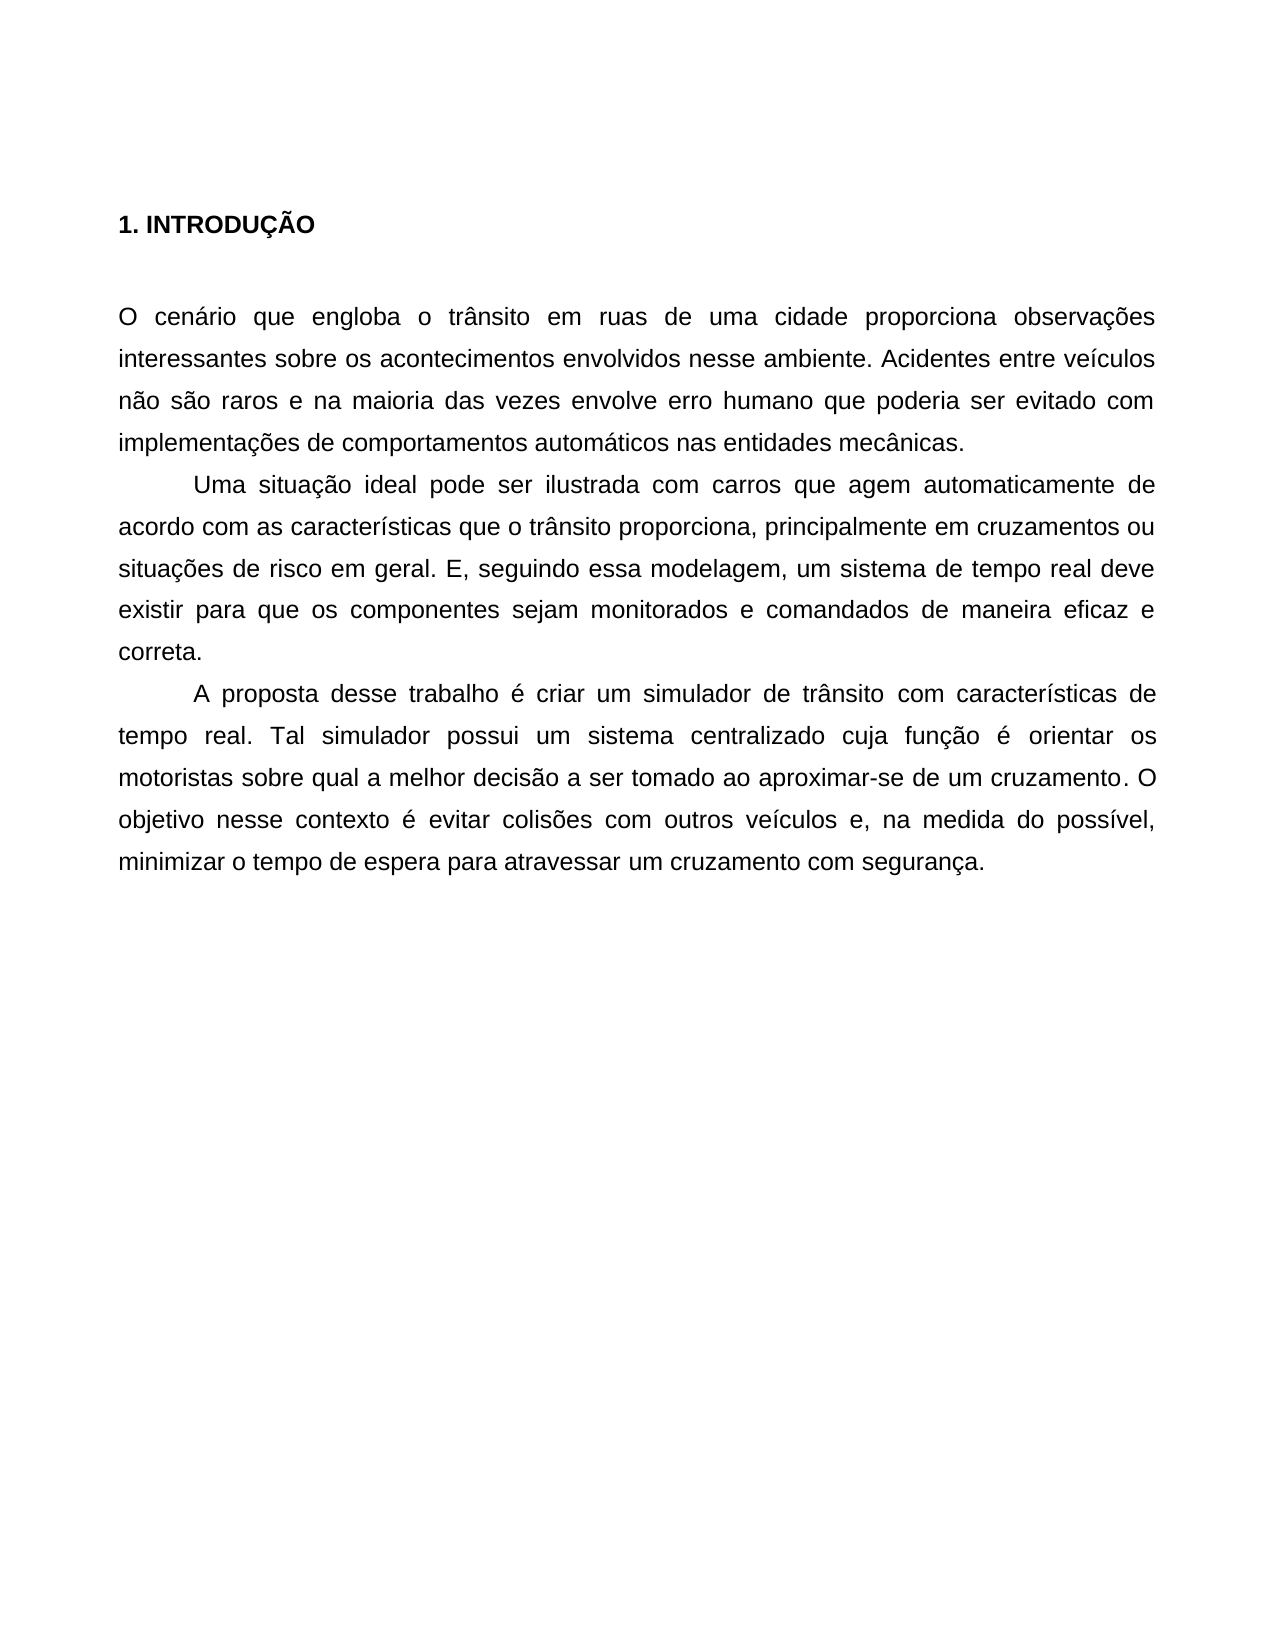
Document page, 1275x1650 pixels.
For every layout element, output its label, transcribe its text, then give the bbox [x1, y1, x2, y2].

subtitle 1. INTRODUÇÃO [118, 211, 1157, 239]
text Uma situação ideal pode ser ilustrada com carros que agem automaticamente de acordo com as características que o trânsito proporciona, principalmente em cruzamentos ou situações de risco em geral. E, seguindo essa modelagem, um sistema de tempo real deve existir para que os componentes sejam monitorados e comandados de maneira eficaz e correta. [118, 471, 1157, 666]
text A proposta desse trabalho é criar um simulador de trânsito com características de tempo real. Tal simulador possui um sistema centralizado cuja função é orientar os motoristas sobre qual a melhor decisão a ser tomado ao aproximar-se de um cruzamento. O objetivo nesse contexto é evitar colisões com outros veículos e, na medida do possível, minimizar o tempo de espera para atravessar um cruzamento com segurança. [118, 680, 1157, 875]
text O cenário que engloba o trânsito em ruas de uma cidade proporciona observações interessantes sobre os acontecimentos envolvidos nesse ambiente. Acidentes entre veículos não são raros e na maioria das vezes envolve erro humano que poderia ser evitado com implementações de comportamentos automáticos nas entidades mecânicas. [118, 303, 1157, 457]
